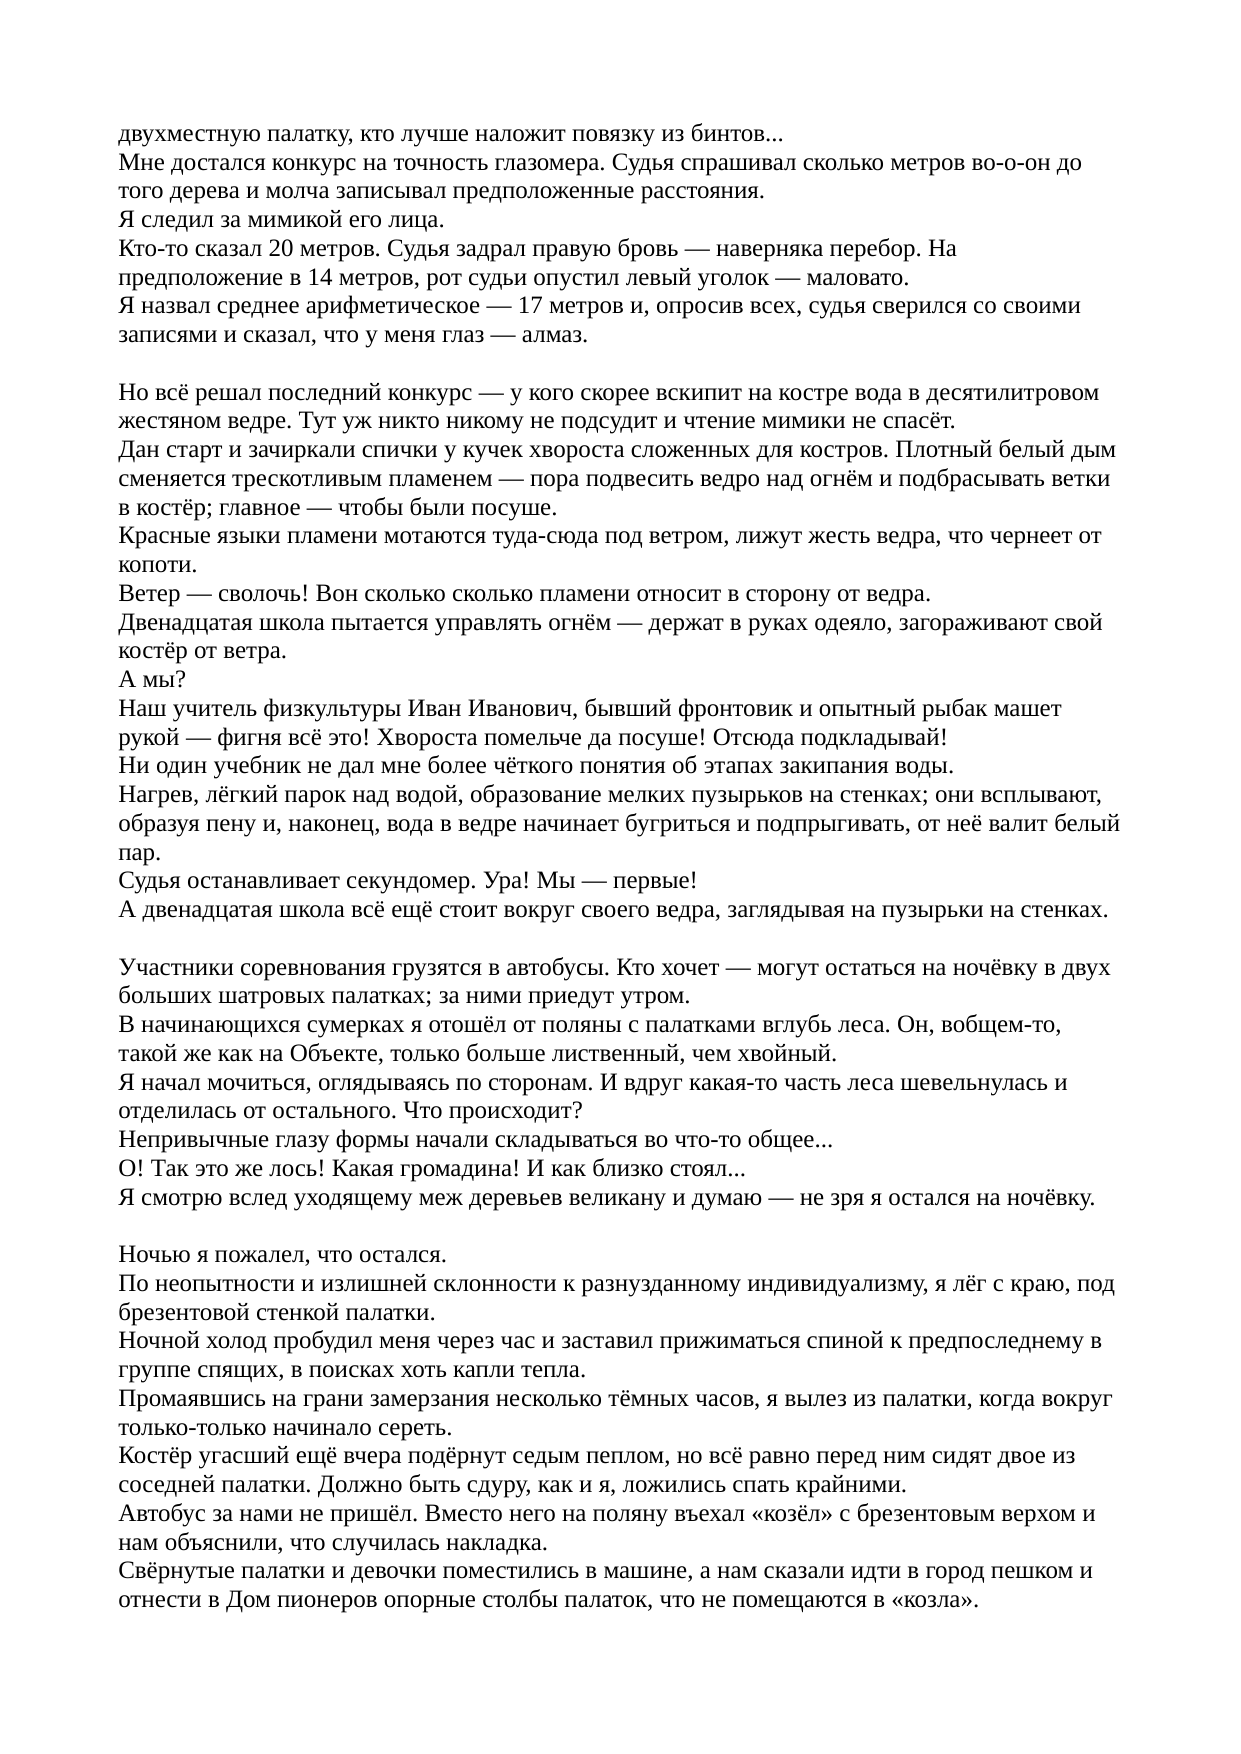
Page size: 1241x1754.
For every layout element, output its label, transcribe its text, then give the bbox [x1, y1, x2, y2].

text Костёр угасший ещё вчера подёрнут седым пеплом, но всё равно перед ним сидят двое из соседней палатки. Должно быть сдуру, как и я, ложились спать крайними. [118, 1441, 1122, 1498]
text О! Так это же лось! Какая громадина! И как близко стоял... [118, 1153, 1122, 1182]
text Судья останавливает секундомер. Ура! Мы — первые! [118, 866, 1122, 894]
text Красные языки пламени мотаются туда-сюда под ветром, лижут жесть ведра, что чернеет от копоти. [118, 521, 1122, 578]
text Ночью я пожалел, что остался. [118, 1239, 1122, 1268]
text Ни один учебник не дал мне более чёткого понятия об этапах закипания воды. [118, 751, 1122, 779]
text Автобус за нами не пришёл. Вместо него на поляну въехал «козёл» с брезентовым верхом и нам объяснили, что случилась накладка. [118, 1498, 1122, 1556]
text В начинающихся сумерках я отошёл от поляны с палатками вглубь леса. Он, вобщем-то, такой же как на Объекте, только больше лиственный, чем хвойный. [118, 1009, 1122, 1067]
text Кто-то сказал 20 метров. Судья задрал правую бровь — наверняка перебор. На предположение в 14 метров, рот судьи опустил левый уголок — маловато. [118, 233, 1122, 291]
text Непривычные глазу формы начали складываться во что-то общее... [118, 1124, 1122, 1153]
text По неопытности и излишней склонности к разнузданному индивидуализму, я лёг с краю, под брезентовой стенкой палатки. [118, 1268, 1122, 1326]
text Ночной холод пробудил меня через час и заставил прижиматься спиной к предпоследнему в группе спящих, в поисках хоть капли тепла. [118, 1326, 1122, 1383]
text Я назвал среднее арифметическое — 17 метров и, опросив всех, судья сверился со своими записями и сказал, что у меня глаз — алмаз. [118, 291, 1122, 348]
text Мне достался конкурс на точность глазомера. Судья спрашивал сколько метров во-о-он до того дерева и молча записывал предположенные расстояния. [118, 147, 1122, 204]
text А двенадцатая школа всё ещё стоит вокруг своего ведра, заглядывая на пузырьки на стенках. [118, 894, 1122, 923]
text Промаявшись на грани замерзания несколько тёмных часов, я вылез из палатки, когда вокруг только-только начинало сереть. [118, 1383, 1122, 1441]
text двухместную палатку, кто лучше наложит повязку из бинтов... [118, 118, 1122, 147]
text Наш учитель физкультуры Иван Иванович, бывший фронтовик и опытный рыбак машет рукой — фигня всё это! Хвороста помельче да посуше! Отсюда подкладывай! [118, 693, 1122, 751]
text Я следил за мимикой его лица. [118, 204, 1122, 233]
text Участники соревнования грузятся в автобусы. Кто хочет — могут остаться на ночёвку в двух больших шатровых палатках; за ними приедут утром. [118, 952, 1122, 1009]
text Но всё решал последний конкурс — у кого скорее вскипит на костре вода в десятилитровом жестяном ведре. Тут уж никто никому не подсудит и чтение мимики не спасёт. [118, 377, 1122, 434]
text Ветер — сволочь! Вон сколько сколько пламени относит в сторону от ведра. [118, 578, 1122, 607]
text А мы? [118, 664, 1122, 693]
text Двенадцатая школа пытается управлять огнём — держат в руках одеяло, загораживают свой костёр от ветра. [118, 607, 1122, 664]
text Свёрнутые палатки и девочки поместились в машине, а нам сказали идти в город пешком и отнести в Дом пионеров опорные столбы палаток, что не помещаются в «козла». [118, 1556, 1122, 1613]
text Нагрев, лёгкий парок над водой, образование мелких пузырьков на стенках; они всплывают, образуя пену и, наконец, вода в ведре начинает бугриться и подпрыгивать, от неё валит белый пар. [118, 779, 1122, 866]
text Я начал мочиться, оглядываясь по сторонам. И вдруг какая-то часть леса шевельнулась и отделилась от остального. Что происходит? [118, 1067, 1122, 1124]
text Я смотрю вслед уходящему меж деревьев великану и думаю — не зря я остался на ночёвку. [118, 1182, 1122, 1211]
text Дан старт и зачиркали спички у кучек хвороста сложенных для костров. Плотный белый дым сменяется трескотливым пламенем — пора подвесить ведро над огнём и подбрасывать ветки в костёр; главное — чтобы были посуше. [118, 434, 1122, 521]
